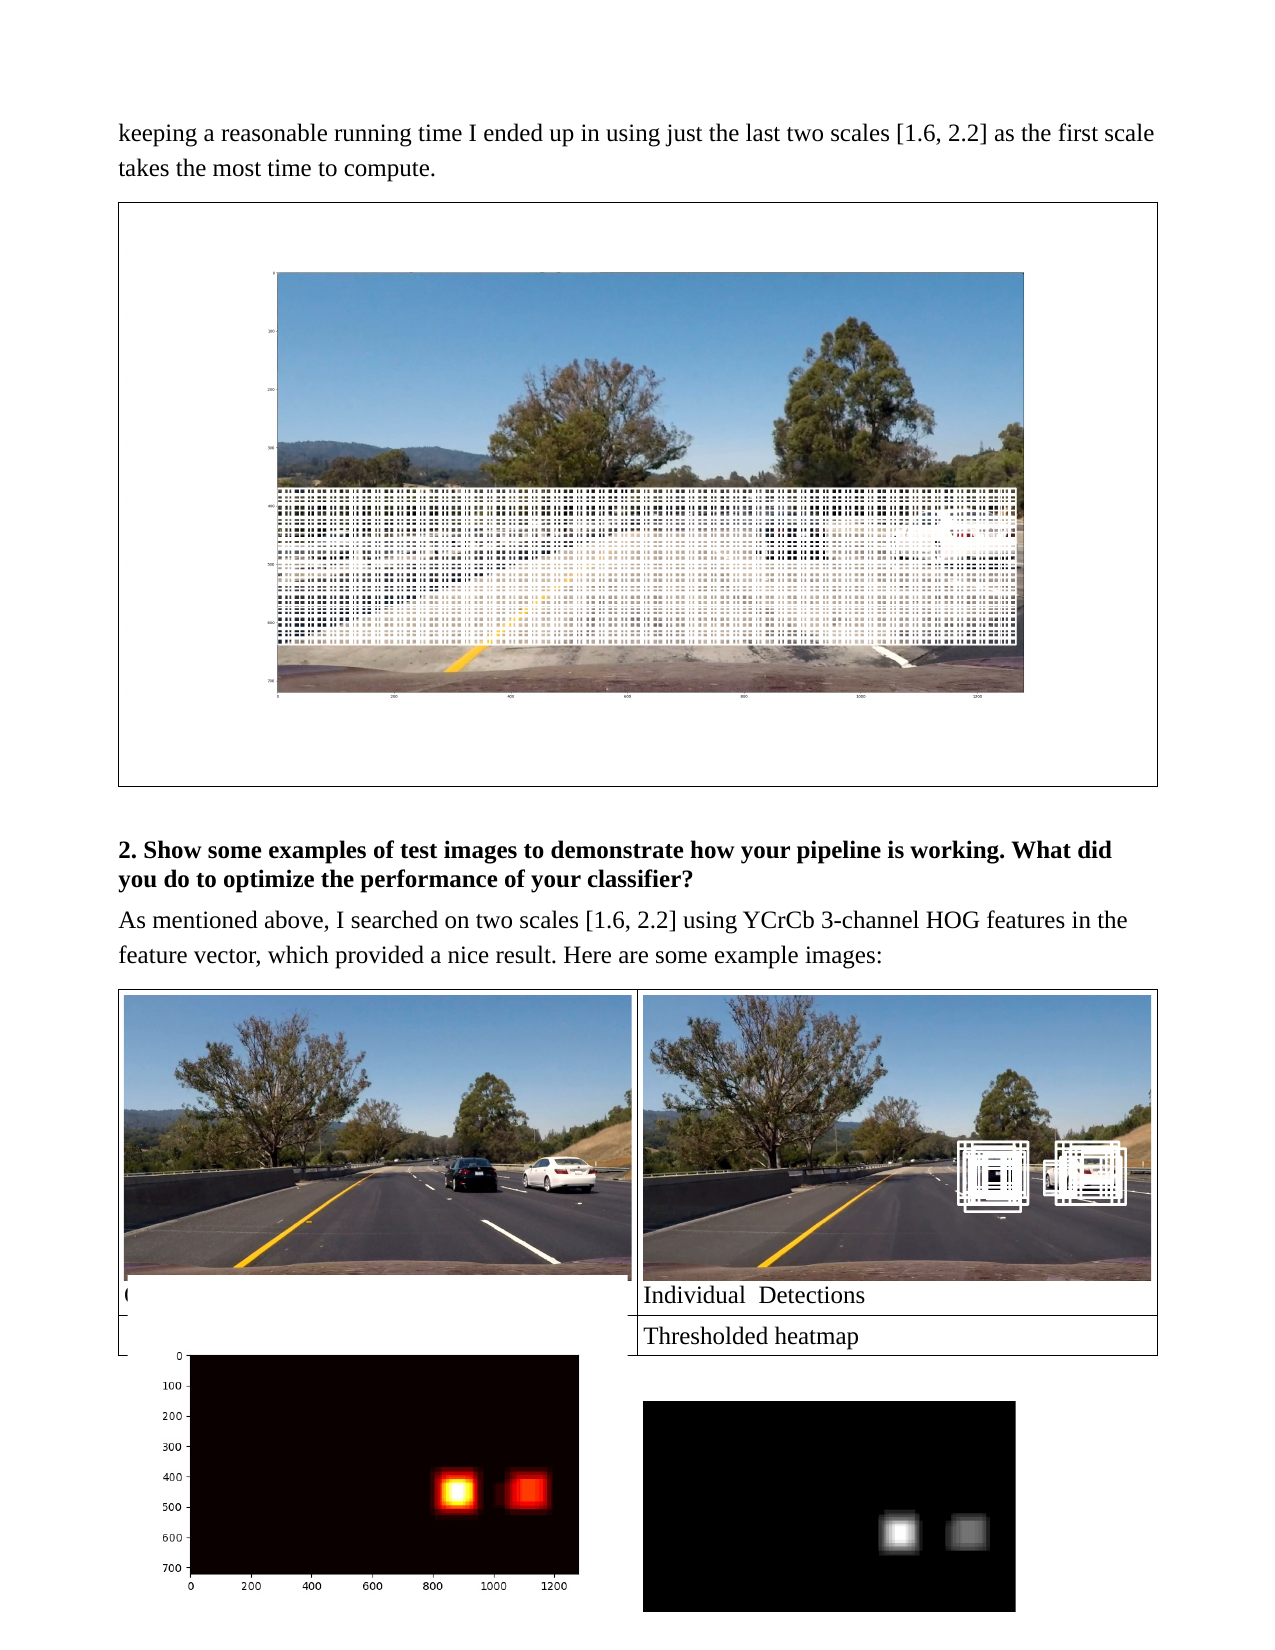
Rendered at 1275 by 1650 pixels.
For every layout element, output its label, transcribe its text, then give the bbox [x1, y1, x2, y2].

subtitle 2. Show some examples of test images to demonstrate how your pipeline is working. What did you do to optimize the performance of your classifier? [118, 836, 1157, 893]
table_cell Thresholded heatmap [638, 1316, 1157, 1355]
text As mentioned above, I searched on two scales [1.6, 2.2] using YCrCb 3-channel HOG features in the feature vector, which provided a nice result. Here are some example images: [118, 906, 1157, 969]
table_header Original Image [119, 990, 637, 1315]
table_header Individual Detections [638, 990, 1157, 1315]
table_header [119, 203, 1157, 786]
text keeping a reasonable running time I ended up in using just the last two scales [1.6, 2.2] as the first scale takes the most time to compute. [118, 118, 1157, 181]
picture [123, 995, 632, 1650]
picture [123, 207, 1152, 752]
picture [643, 995, 1152, 1281]
picture [643, 1401, 1016, 1612]
